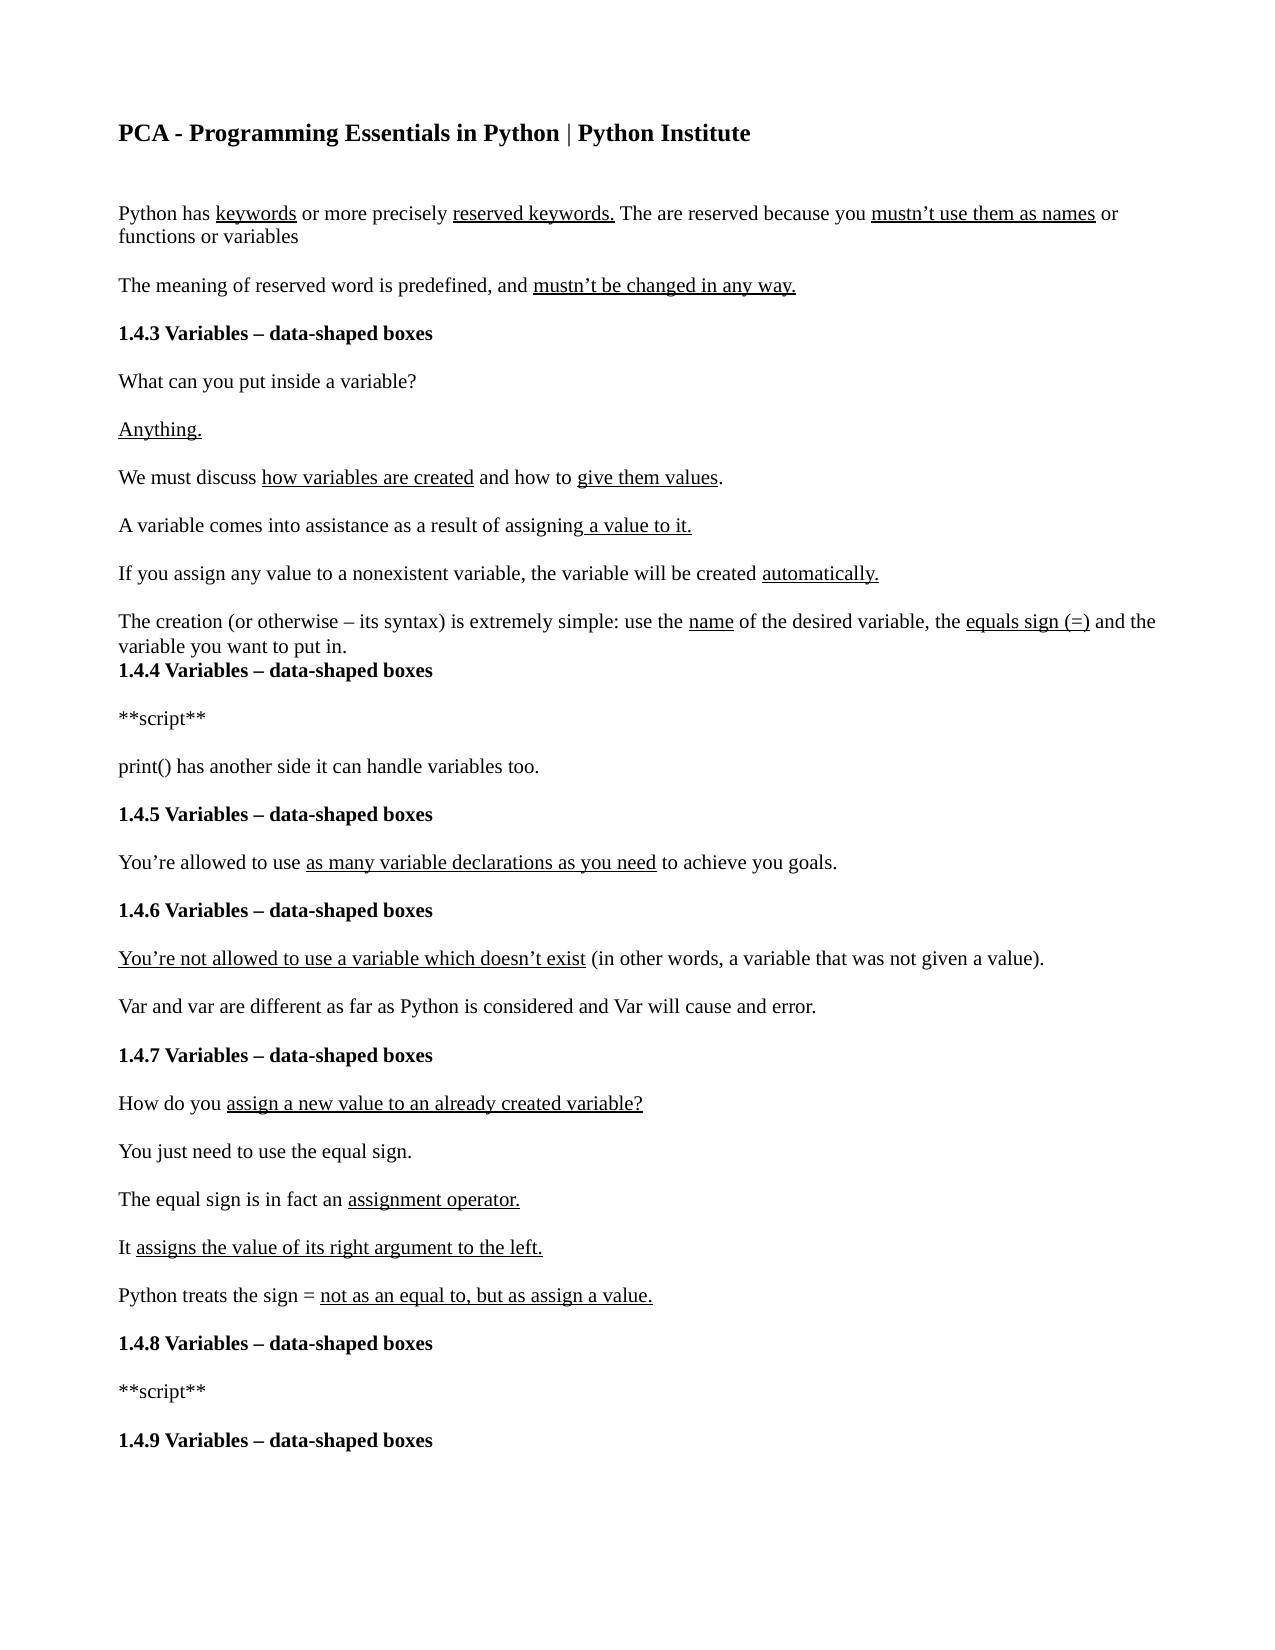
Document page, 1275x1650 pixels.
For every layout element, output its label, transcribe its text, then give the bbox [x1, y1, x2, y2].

text 1.4.7 Variables – data-shaped boxes [118, 1043, 1157, 1067]
text 1.4.5 Variables – data-shaped boxes [118, 802, 1157, 826]
text If you assign any value to a nonexistent variable, the variable will be created automatically. [118, 561, 1157, 585]
text 1.4.9 Variables – data-shaped boxes [118, 1428, 1157, 1452]
text Python has keywords or more precisely reserved keywords. The are reserved because you mustn’t use them as names or functions or variables [118, 200, 1157, 273]
text How do you assign a new value to an already created variable? [118, 1091, 1157, 1115]
text **script** [118, 1379, 1157, 1403]
text The creation (or otherwise – its syntax) is extremely simple: use the name of the desired variable, the equals sign (=) and the variable you want to put in. [118, 609, 1157, 658]
text The equal sign is in fact an assignment operator. [118, 1187, 1157, 1211]
text You’re allowed to use as many variable declarations as you need to achieve you goals. [118, 850, 1157, 874]
text 1.4.6 Variables – data-shaped boxes [118, 898, 1157, 922]
text A variable comes into assistance as a result of assigning a value to it. [118, 513, 1157, 537]
text The meaning of reserved word is predefined, and mustn’t be changed in any way. [118, 273, 1157, 297]
text What can you put inside a variable? [118, 369, 1157, 393]
text 1.4.3 Variables – data-shaped boxes [118, 321, 1157, 345]
text Python treats the sign = not as an equal to, but as assign a value. [118, 1283, 1157, 1307]
text print() has another side it can handle variables too. [118, 754, 1157, 778]
text 1.4.8 Variables – data-shaped boxes [118, 1331, 1157, 1355]
text **script** [118, 706, 1157, 730]
text You’re not allowed to use a variable which doesn’t exist (in other words, a variable that was not given a value). [118, 946, 1157, 970]
text 1.4.4 Variables – data-shaped boxes [118, 658, 1157, 682]
text We must discuss how variables are created and how to give them values. [118, 465, 1157, 489]
text Anything. [118, 417, 1157, 441]
text It assigns the value of its right argument to the left. [118, 1235, 1157, 1259]
text Var and var are different as far as Python is considered and Var will cause and error. [118, 994, 1157, 1018]
text You just need to use the equal sign. [118, 1139, 1157, 1163]
